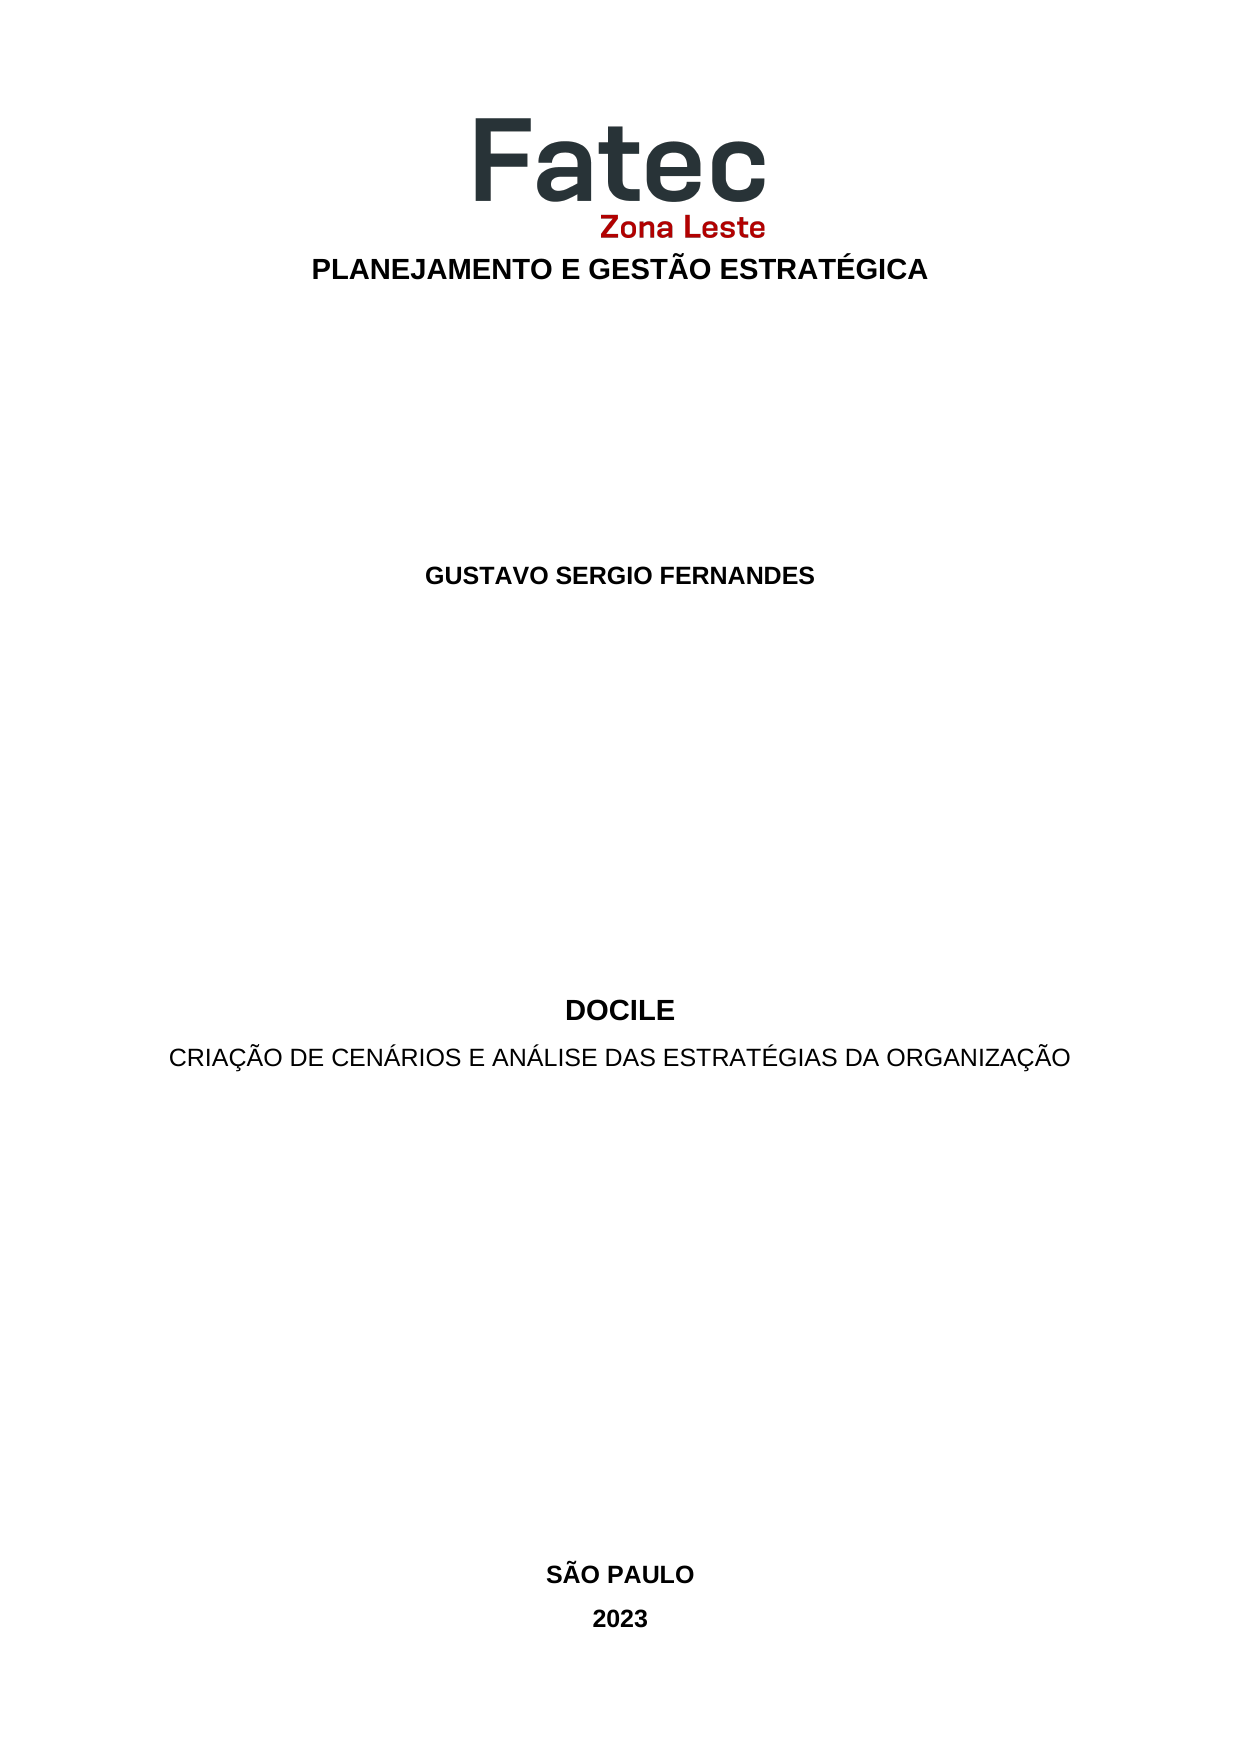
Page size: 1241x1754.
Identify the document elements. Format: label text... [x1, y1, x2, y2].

text 2023 [118, 1603, 1122, 1632]
text GUSTAVO SERGIO FERNANDES [118, 561, 1122, 590]
picture [475, 118, 765, 238]
text CRIAÇÃO DE CENÁRIOS E ANÁLISE DAS ESTRATÉGIAS DA ORGANIZAÇÃO [118, 1043, 1122, 1072]
text PLANEJAMENTO E GESTÃO ESTRATÉGICA [118, 252, 1122, 286]
text DOCILE [118, 993, 1122, 1026]
text SÃO PAULO [118, 1560, 1122, 1589]
